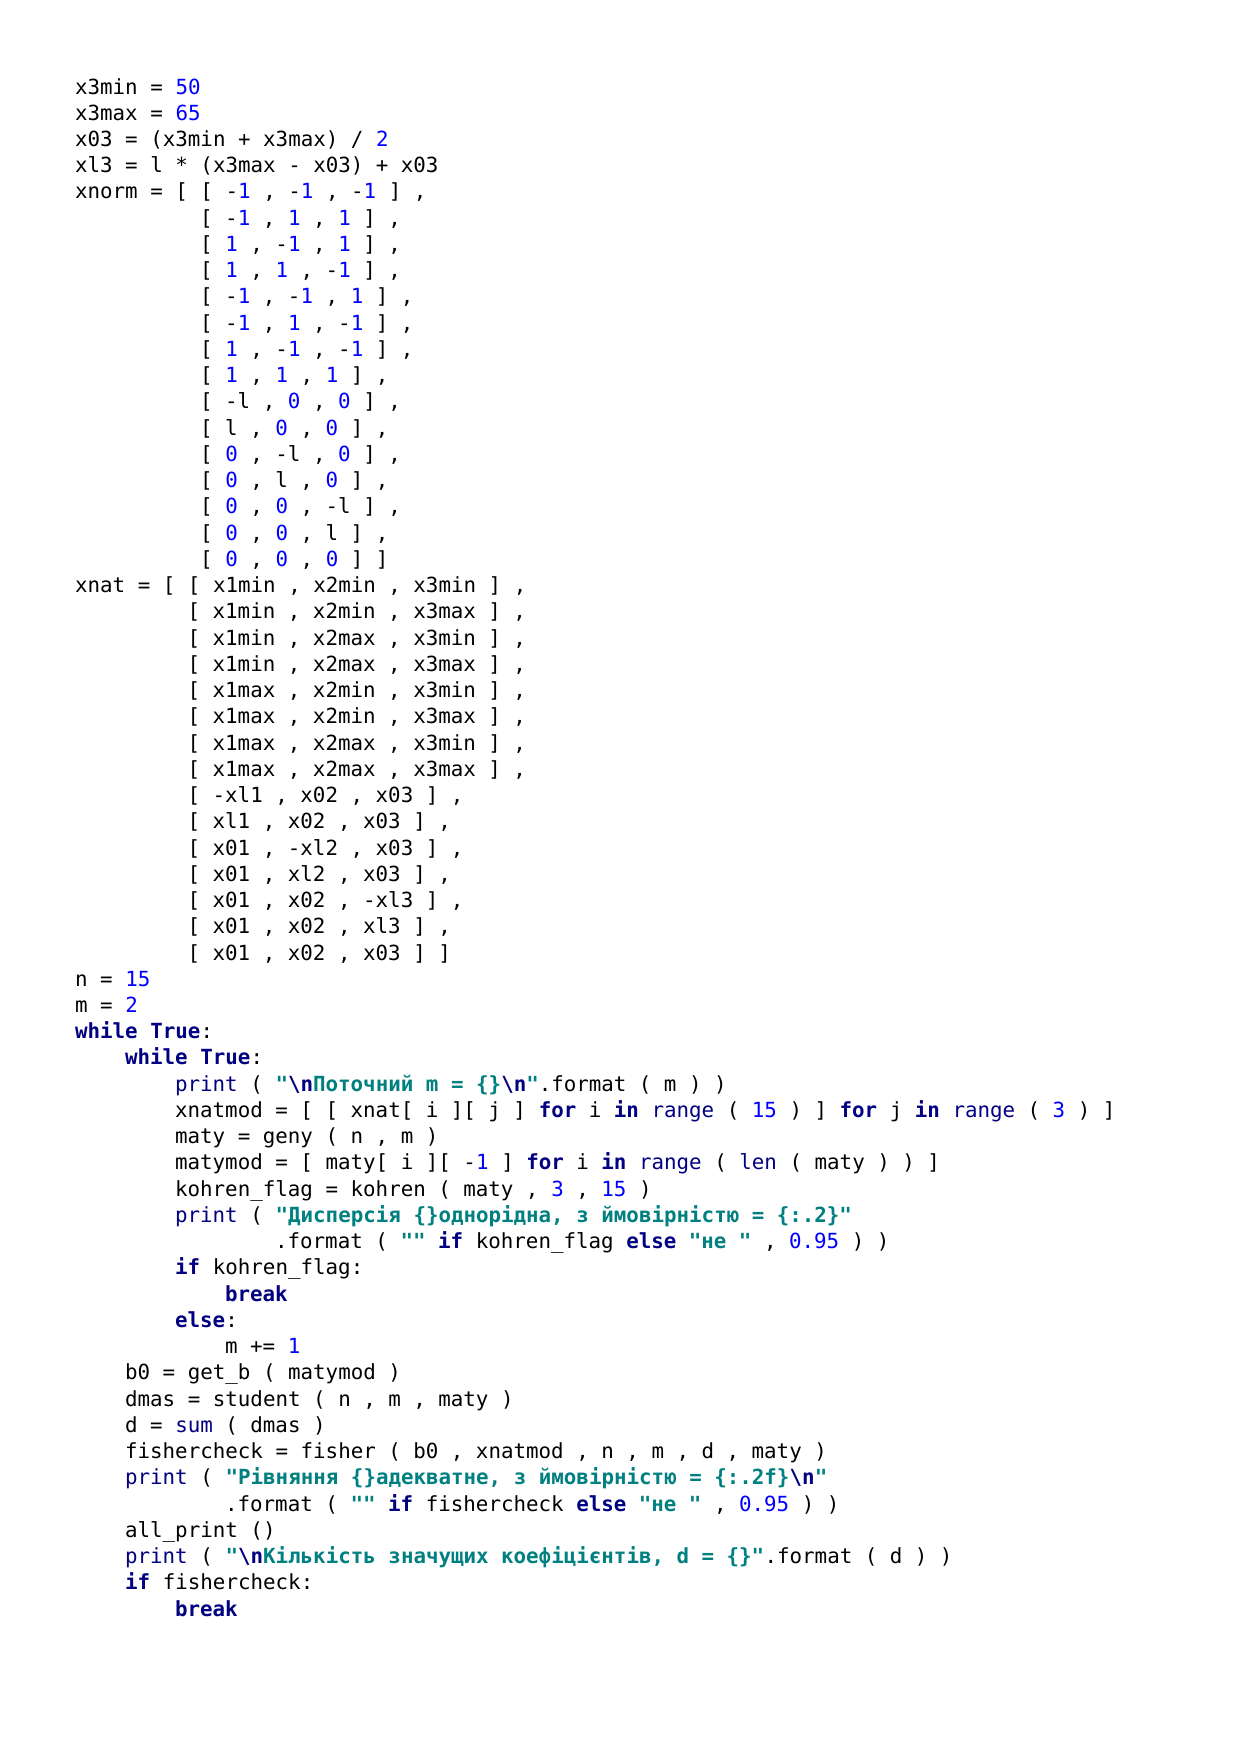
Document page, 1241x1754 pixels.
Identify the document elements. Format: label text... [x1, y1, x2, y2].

text n = 15 [75, 967, 1165, 991]
text [ -1 , 1 , 1 ] , [75, 206, 1165, 230]
text fishercheck = fisher ( b0 , xnatmod , n , m , d , maty ) [75, 1439, 1165, 1463]
text [ x01 , -xl2 , x03 ] , [75, 836, 1165, 860]
text .format ( "" if kohren_flag else "не " , 0.95 ) ) [75, 1229, 1165, 1253]
text print ( "\nКількість значущих коефіцієнтів, d = {}".format ( d ) ) [75, 1544, 1165, 1568]
text [ l , 0 , 0 ] , [75, 416, 1165, 440]
text if fishercheck: [75, 1570, 1165, 1594]
text [ 1 , 1 , -1 ] , [75, 258, 1165, 282]
text x03 = (x3min + x3max) / 2 [75, 127, 1165, 152]
text .format ( "" if fishercheck else "не " , 0.95 ) ) [75, 1492, 1165, 1516]
text [ x1min , x2max , x3min ] , [75, 626, 1165, 650]
text xnorm = [ [ -1 , -1 , -1 ] , [75, 179, 1165, 204]
text [ -l , 0 , 0 ] , [75, 389, 1165, 414]
text b0 = get_b ( matymod ) [75, 1360, 1165, 1384]
text print ( "Дисперсія {}однорідна, з ймовірністю = {:.2}" [75, 1203, 1165, 1227]
text x3min = 50 [75, 75, 1165, 99]
text if kohren_flag: [75, 1255, 1165, 1279]
text [ 1 , -1 , -1 ] , [75, 337, 1165, 361]
text [ 0 , l , 0 ] , [75, 468, 1165, 492]
text break [75, 1282, 1165, 1306]
text break [75, 1597, 1165, 1621]
text matymod = [ maty[ i ][ -1 ] for i in range ( len ( maty ) ) ] [75, 1150, 1165, 1174]
text xl3 = l * (x3max - x03) + x03 [75, 153, 1165, 178]
text [ x01 , x02 , x03 ] ] [75, 941, 1165, 965]
text [ x1min , x2max , x3max ] , [75, 652, 1165, 676]
text [ x1max , x2min , x3max ] , [75, 704, 1165, 729]
text [ x01 , x02 , xl3 ] , [75, 914, 1165, 939]
text [ x1max , x2max , x3min ] , [75, 731, 1165, 755]
text [ x1max , x2max , x3max ] , [75, 757, 1165, 781]
text [ x01 , x02 , -xl3 ] , [75, 888, 1165, 912]
text xnatmod = [ [ xnat[ i ][ j ] for i in range ( 15 ) ] for j in range ( 3 ) ] [75, 1098, 1165, 1122]
text [ x01 , xl2 , x03 ] , [75, 862, 1165, 886]
text [ -1 , -1 , 1 ] , [75, 284, 1165, 309]
text [ -1 , 1 , -1 ] , [75, 311, 1165, 335]
text d = sum ( dmas ) [75, 1413, 1165, 1437]
text while True: [75, 1045, 1165, 1069]
text x3max = 65 [75, 101, 1165, 125]
text print ( "Рівняння {}адекватне, з ймовірністю = {:.2f}\n" [75, 1465, 1165, 1489]
text [ x1min , x2min , x3max ] , [75, 599, 1165, 624]
text [ 0 , -l , 0 ] , [75, 442, 1165, 466]
text m += 1 [75, 1334, 1165, 1358]
text all_print () [75, 1518, 1165, 1542]
text [ 0 , 0 , 0 ] ] [75, 547, 1165, 571]
text [ 0 , 0 , -l ] , [75, 494, 1165, 519]
text [ 1 , 1 , 1 ] , [75, 363, 1165, 387]
text [ -xl1 , x02 , x03 ] , [75, 783, 1165, 807]
text [ xl1 , x02 , x03 ] , [75, 809, 1165, 834]
text m = 2 [75, 993, 1165, 1017]
text xnat = [ [ x1min , x2min , x3min ] , [75, 573, 1165, 597]
text print ( "\nПоточний m = {}\n".format ( m ) ) [75, 1072, 1165, 1096]
text dmas = student ( n , m , maty ) [75, 1387, 1165, 1411]
text else: [75, 1308, 1165, 1332]
text [ x1max , x2min , x3min ] , [75, 678, 1165, 702]
text [ 0 , 0 , l ] , [75, 521, 1165, 545]
text while True: [75, 1019, 1165, 1043]
text kohren_flag = kohren ( maty , 3 , 15 ) [75, 1177, 1165, 1201]
text maty = geny ( n , m ) [75, 1124, 1165, 1148]
text [ 1 , -1 , 1 ] , [75, 232, 1165, 256]
